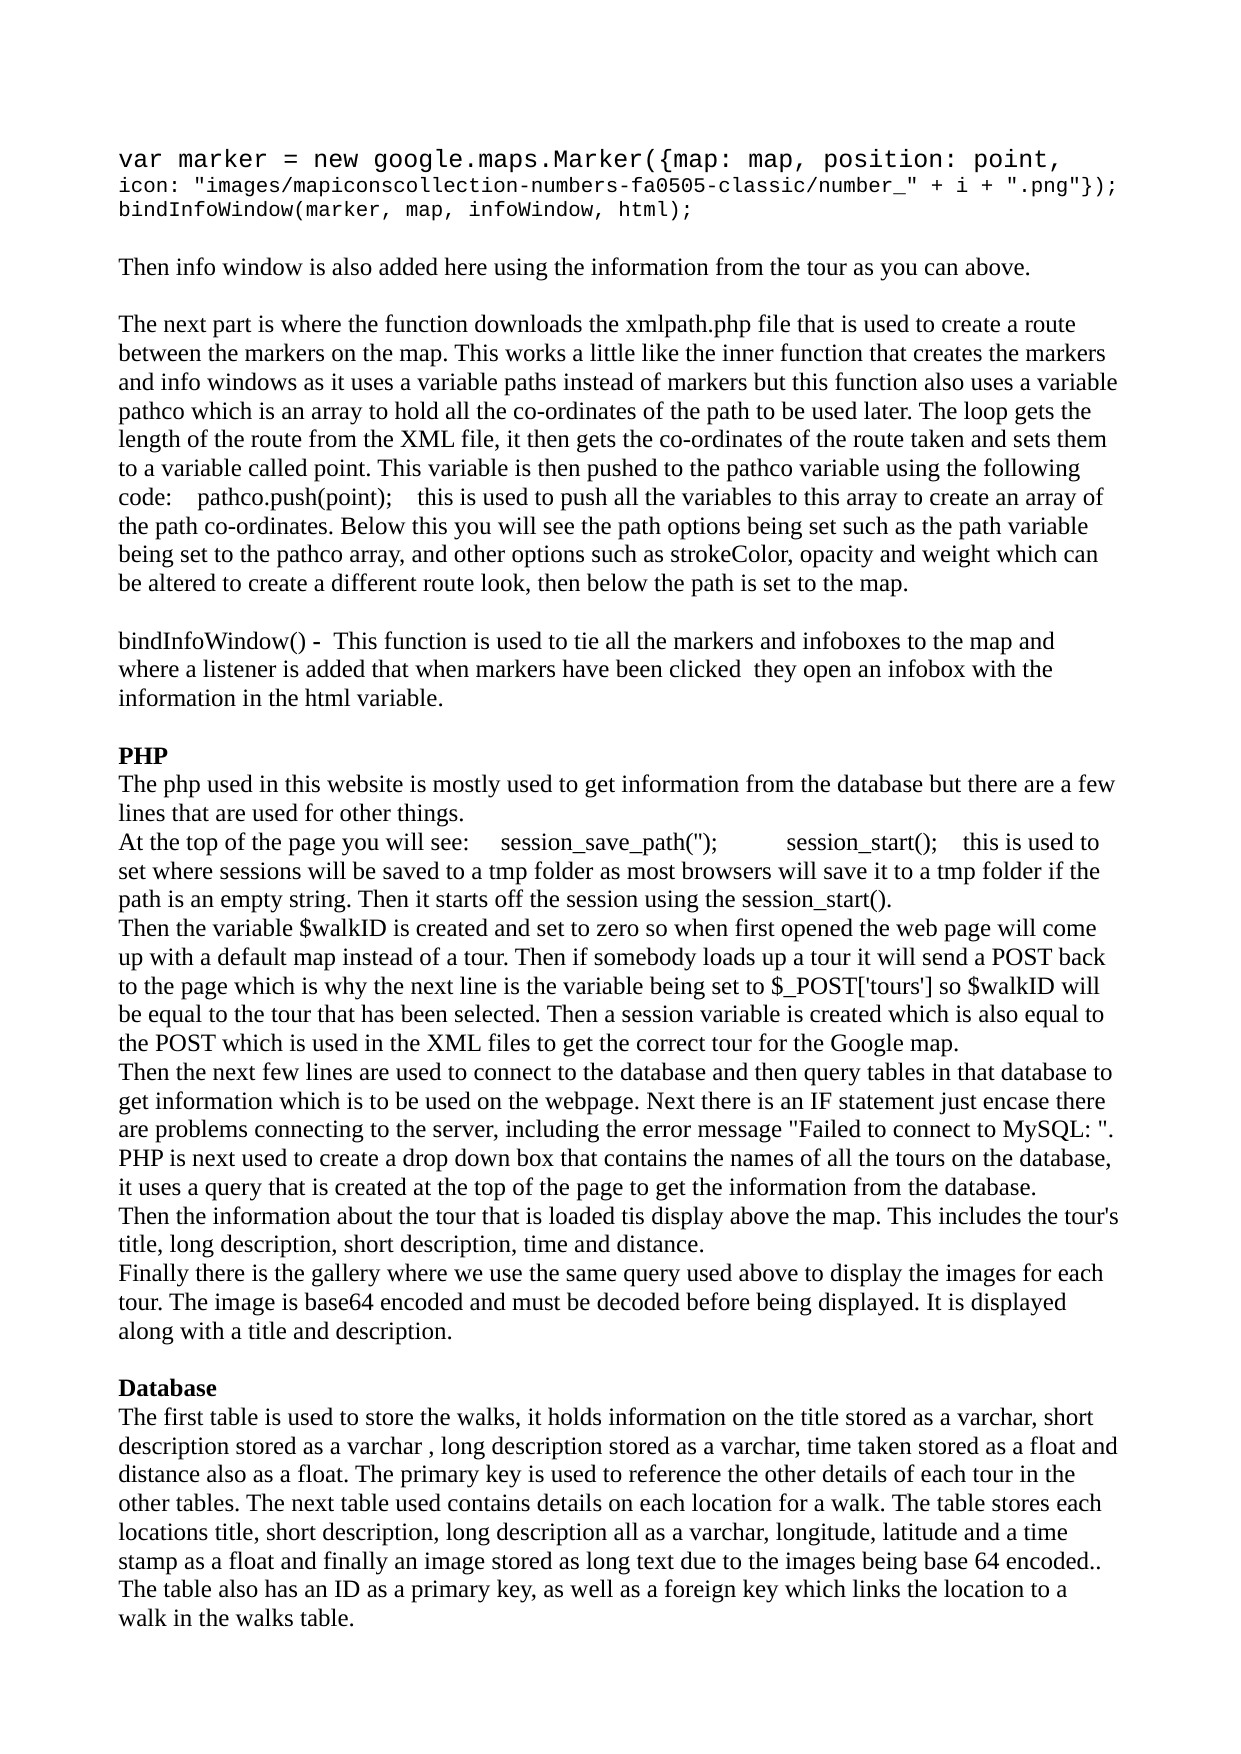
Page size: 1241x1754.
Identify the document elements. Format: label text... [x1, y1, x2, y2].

text The next part is where the function downloads the xmlpath.php file that is used to create a route between the markers on the map. This works a little like the inner function that creates the markers and info windows as it uses a variable paths instead of markers but this function also uses a variable pathco which is an array to hold all the co-ordinates of the path to be used later. The loop gets the length of the route from the XML file, it then gets the co-ordinates of the route taken and sets them to a variable called point. This variable is then pushed to the pathco variable using the following code: pathco.push(point); this is used to push all the variables to this array to create an array of the path co-ordinates. Below this you will see the path options being set such as the path variable being set to the pathco array, and other options such as strokeColor, opacity and weight which can be altered to create a different route look, then below the path is set to the map. [118, 309, 1122, 597]
text bindInfoWindow() - This function is used to tie all the markers and infoboxes to the map and where a listener is added that when markers have been clicked they open an infobox with the information in the html variable. [118, 626, 1122, 712]
text At the top of the page you will see: session_save_path(''); session_start(); this is used to set where sessions will be saved to a tmp folder as most browsers will save it to a tmp folder if the path is an empty string. Then it starts off the session using the session_start(). [118, 827, 1122, 913]
text Then the next few lines are used to connect to the database and then query tables in that database to get information which is to be used on the webpage. Next there is an IF statement just encase there are problems connecting to the server, including the error message "Failed to connect to MySQL: ". [118, 1057, 1122, 1143]
text PHP is next used to create a drop down box that contains the names of all the tours on the database, it uses a query that is created at the top of the page to get the information from the database. [118, 1143, 1122, 1201]
text PHP [118, 741, 1122, 769]
text icon: "images/mapiconscollection-numbers-fa0505-classic/number_" + i + ".png"}); [118, 175, 1122, 199]
text var marker = new google.maps.Marker({map: map, position: point, [118, 147, 1122, 175]
text bindInfoWindow(marker, map, infoWindow, html); [118, 199, 1122, 222]
text Then the information about the tour that is loaded tis display above the map. This includes the tour's title, long description, short description, time and distance. [118, 1201, 1122, 1258]
text The php used in this website is mostly used to get information from the database but there are a few lines that are used for other things. [118, 769, 1122, 827]
text Then the variable $walkID is created and set to zero so when first opened the web page will come up with a default map instead of a tour. Then if somebody loads up a tour it will send a POST back to the page which is why the next line is the variable being set to $_POST['tours'] so $walkID will be equal to the tour that has been selected. Then a session variable is created which is also equal to the POST which is used in the XML files to get the correct tour for the Google map. [118, 913, 1122, 1057]
text The first table is used to store the walks, it holds information on the title stored as a varchar, short description stored as a varchar , long description stored as a varchar, time taken stored as a float and distance also as a float. The primary key is used to reference the other details of each tour in the other tables. The next table used contains details on each location for a walk. The table stores each locations title, short description, long description all as a varchar, longitude, latitude and a time stamp as a float and finally an image stored as long text due to the images being base 64 encoded.. The table also has an ID as a primary key, as well as a foreign key which links the location to a walk in the walks table. [118, 1402, 1122, 1632]
text Database [118, 1373, 1122, 1402]
text Finally there is the gallery where we use the same query used above to display the images for each tour. The image is base64 encoded and must be decoded before being displayed. It is displayed along with a title and description. [118, 1258, 1122, 1344]
text Then info window is also added here using the information from the tour as you can above. [118, 252, 1122, 281]
